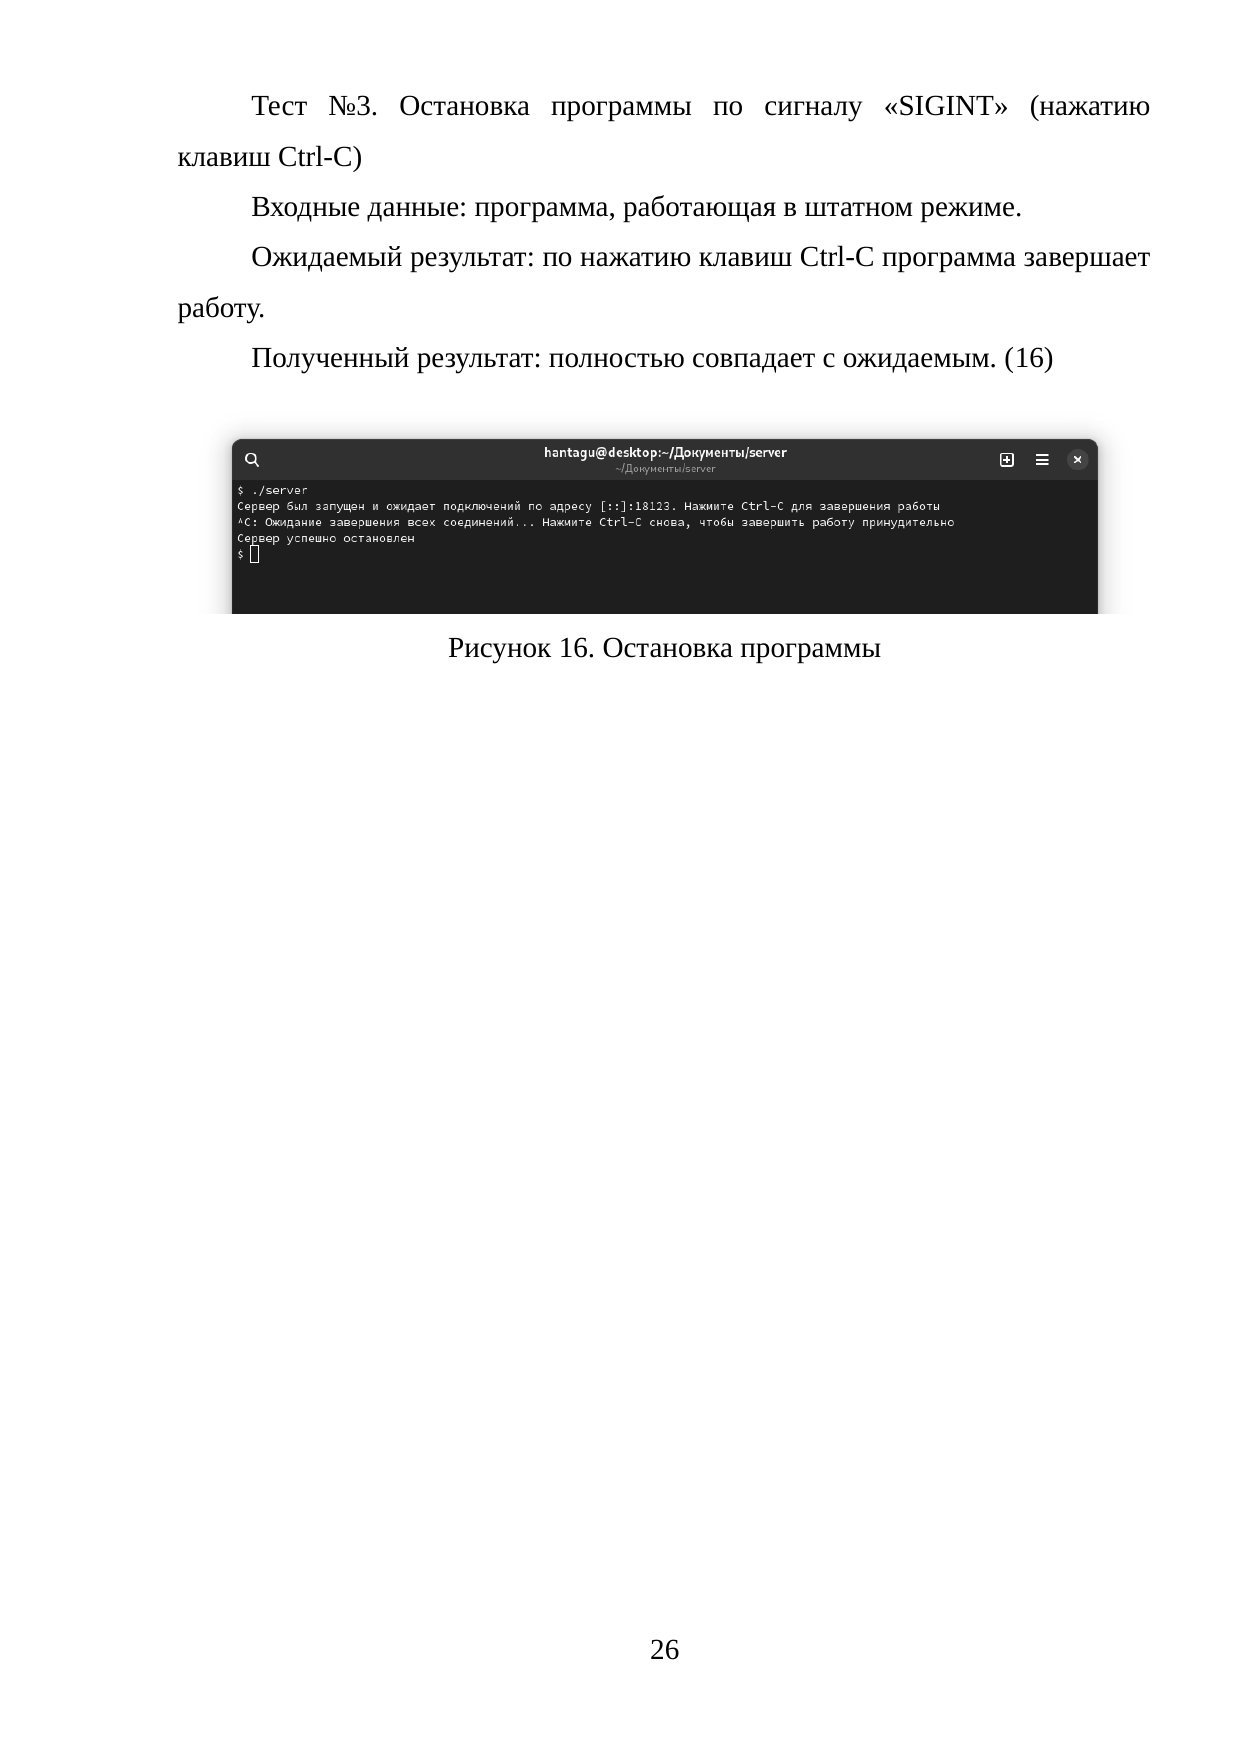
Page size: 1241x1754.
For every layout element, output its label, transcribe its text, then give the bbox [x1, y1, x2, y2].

text Входные данные: программа, работающая в штатном режиме. [177, 189, 1152, 223]
text Тест №3. Остановка программы по сигналу «SIGINT» (нажатию клавиш Ctrl-C) [177, 88, 1152, 172]
text Полученный результат: полностью совпадает с ожидаемым. (Рисунок 16) [177, 340, 1152, 374]
text Ожидаемый результат: по нажатию клавиш Ctrl-C программа завершает работу. [177, 239, 1152, 323]
text Рисунок 16. Остановка программы [177, 391, 1152, 664]
